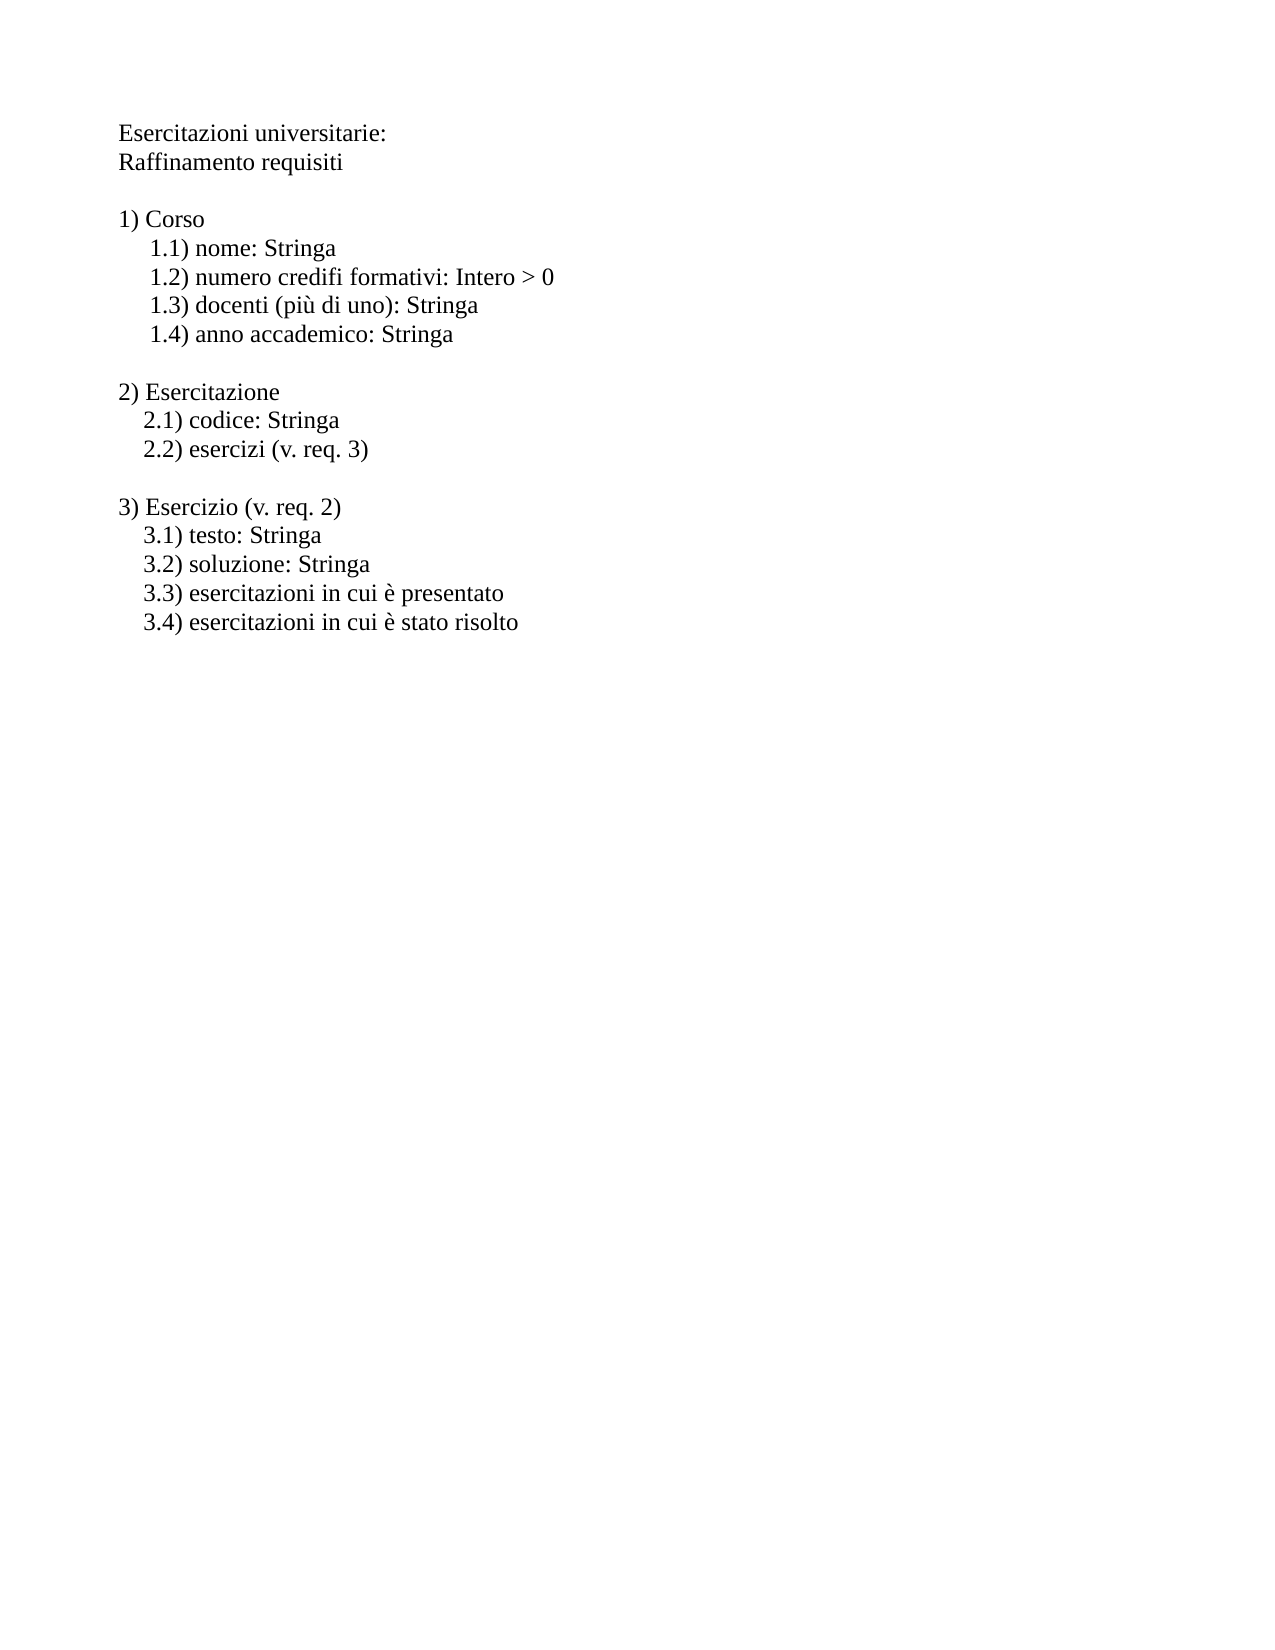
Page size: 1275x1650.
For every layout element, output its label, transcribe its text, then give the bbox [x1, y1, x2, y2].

text 3.2) soluzione: Stringa [118, 549, 1157, 578]
text 2) Esercitazione [118, 377, 1157, 406]
text 1.3) docenti (più di uno): Stringa [118, 291, 1157, 319]
text Raffinamento requisiti [118, 147, 1157, 176]
text 2.1) codice: Stringa [118, 406, 1157, 434]
text 2.2) esercizi (v. req. 3) [118, 434, 1157, 463]
text 1.2) numero credifi formativi: Intero > 0 [118, 262, 1157, 291]
text 3.3) esercitazioni in cui è presentato [118, 578, 1157, 607]
text 1.1) nome: Stringa [118, 233, 1157, 262]
text 1.4) anno accademico: Stringa [118, 319, 1157, 348]
text Esercitazioni universitarie: [118, 118, 1157, 147]
text 3.4) esercitazioni in cui è stato risolto [118, 607, 1157, 636]
text 3) Esercizio (v. req. 2) [118, 492, 1157, 521]
text 3.1) testo: Stringa [118, 521, 1157, 549]
text 1) Corso [118, 204, 1157, 233]
